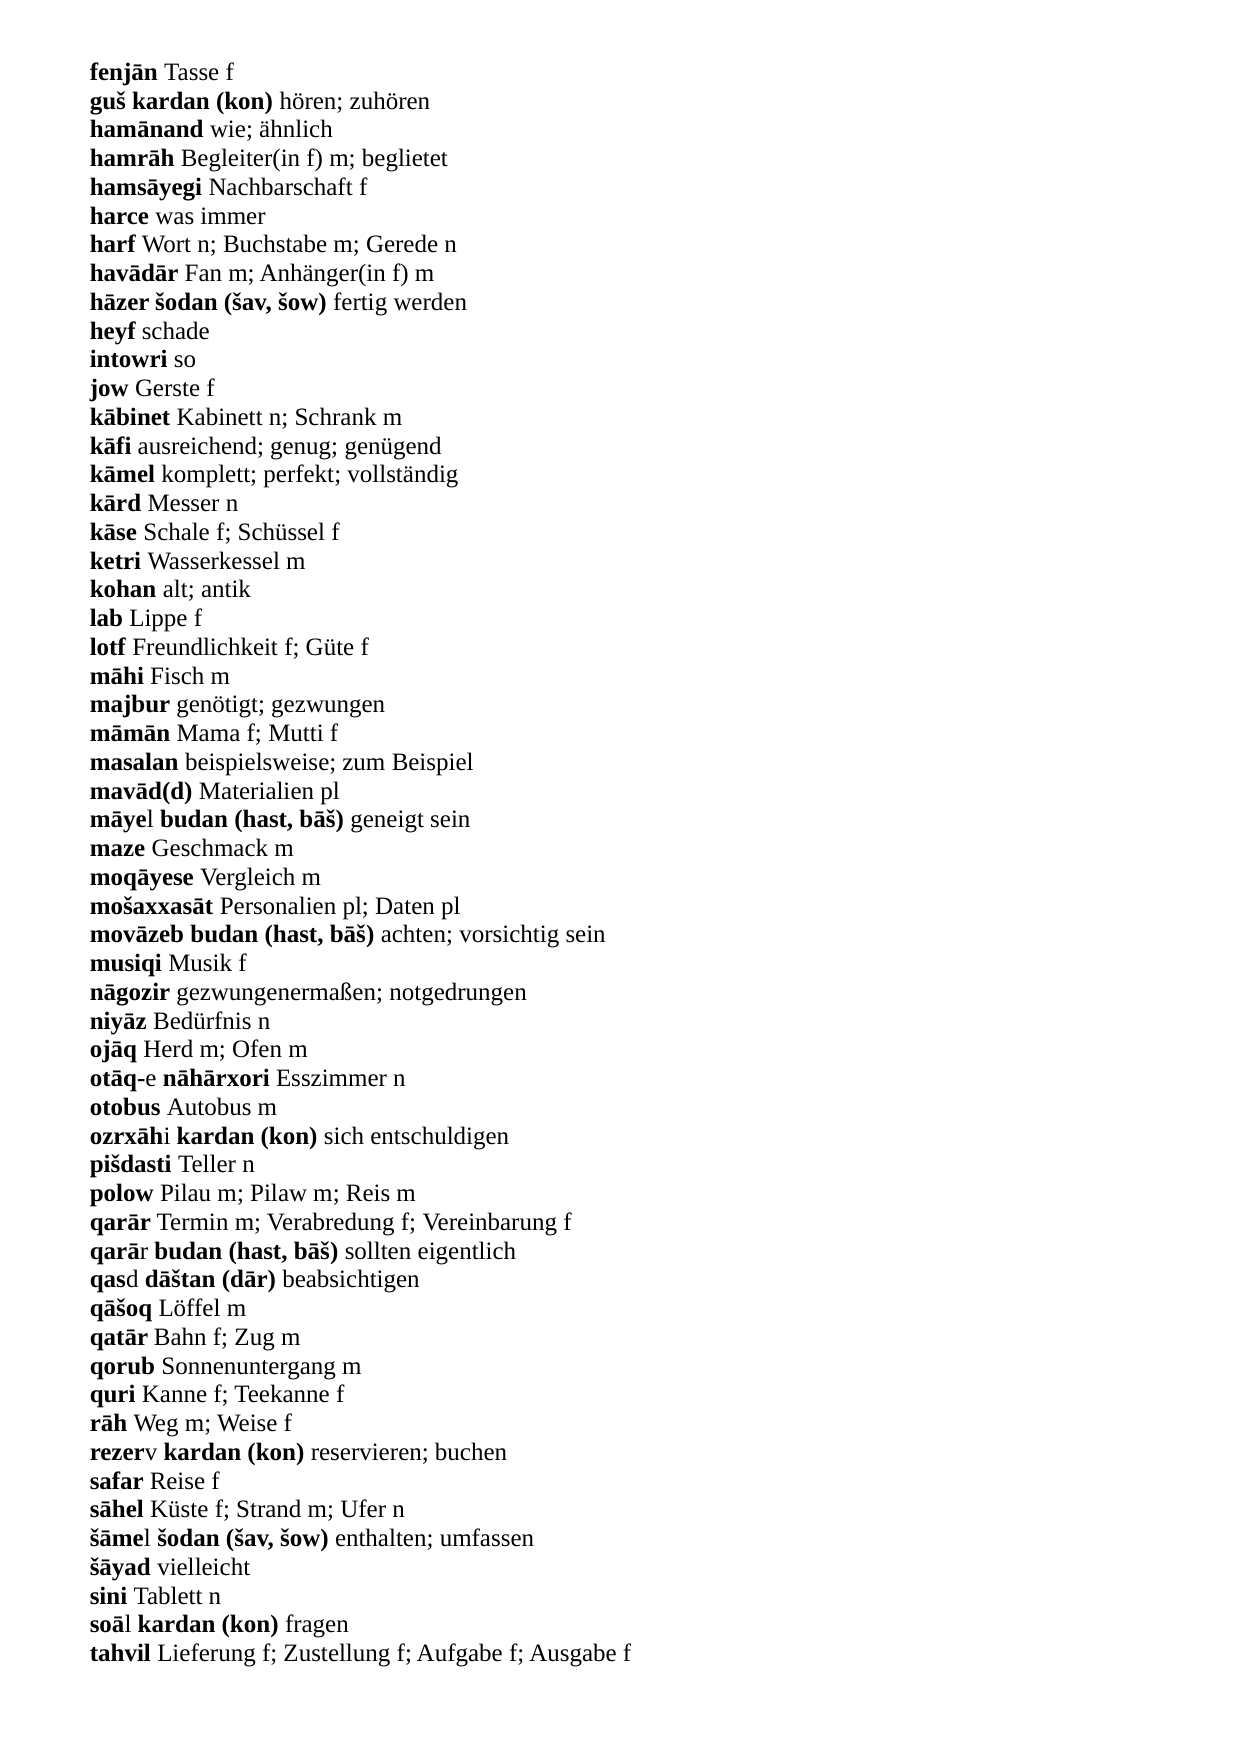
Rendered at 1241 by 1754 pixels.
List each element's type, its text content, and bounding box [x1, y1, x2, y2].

text ketri Wasserkessel m [89, 546, 1153, 574]
text kārd Messer n [89, 488, 1153, 517]
text fenjān Tasse f [89, 57, 1153, 86]
text qarār budan (hast, bāš) sollten eigentlich [89, 1236, 1153, 1264]
text kāfi ausreichend; genug; genügend [89, 431, 1153, 459]
text moqāyese Vergleich m [89, 862, 1153, 891]
text harce was immer [89, 201, 1153, 229]
text kābinet Kabinett n; Schrank m [89, 402, 1153, 431]
text guš kardan (kon) hören; zuhören [89, 86, 1153, 114]
text šāmel šodan (šav, šow) enthalten; umfassen [89, 1523, 1153, 1552]
text hamrāh Begleiter(in f) m; beglietet [89, 143, 1153, 172]
text otāq‐e nāhārxori Esszimmer n [89, 1063, 1153, 1092]
text kāse Schale f; Schüssel f [89, 517, 1153, 546]
text rāh Weg m; Weise f [89, 1408, 1153, 1437]
text niyāz Bedürfnis n [89, 1006, 1153, 1034]
text mošaxxasāt Personalien pl; Daten pl [89, 891, 1153, 919]
text qorub Sonnenuntergang m [89, 1351, 1153, 1379]
text qāšoq Löffel m [89, 1293, 1153, 1322]
text ozrxāhi kardan (kon) sich entschuldigen [89, 1121, 1153, 1149]
text havādār Fan m; Anhänger(in f) m [89, 258, 1153, 287]
text hamsāyegi Nachbarschaft f [89, 172, 1153, 201]
text hamānand wie; ähnlich [89, 114, 1153, 143]
text māyel budan (hast, bāš) geneigt sein [89, 804, 1153, 833]
text qatār Bahn f; Zug m [89, 1322, 1153, 1351]
text māmān Mama f; Mutti f [89, 718, 1153, 747]
text otobus Autobus m [89, 1092, 1153, 1121]
text quri Kanne f; Teekanne f [89, 1379, 1153, 1408]
text kāmel komplett; perfekt; vollständig [89, 459, 1153, 488]
text lab Lippe f [89, 603, 1153, 632]
text nāgozir gezwungenermaßen; notgedrungen [89, 977, 1153, 1006]
text safar Reise f [89, 1466, 1153, 1494]
text soāl kardan (kon) fragen [89, 1609, 1153, 1638]
text movāzeb budan (hast, bāš) achten; vorsichtig sein [89, 919, 1153, 948]
text kohan alt; antik [89, 574, 1153, 603]
text qasd dāštan (dār) beabsichtigen [89, 1264, 1153, 1293]
text musiqi Musik f [89, 948, 1153, 977]
text polow Pilau m; Pilaw m; Reis m [89, 1178, 1153, 1207]
text majbur genötigt; gezwungen [89, 689, 1153, 718]
text māhi Fisch m [89, 661, 1153, 689]
text masalan beispielsweise; zum Beispiel [89, 747, 1153, 776]
text sini Tablett n [89, 1581, 1153, 1609]
text jow Gerste f [89, 373, 1153, 402]
text šāyad vielleicht [89, 1552, 1153, 1581]
text ojāq Herd m; Ofen m [89, 1034, 1153, 1063]
text lotf Freundlichkeit f; Güte f [89, 632, 1153, 661]
text pišdasti Teller n [89, 1149, 1153, 1178]
text harf Wort n; Buchstabe m; Gerede n [89, 229, 1153, 258]
text rezerv kardan (kon) reservieren; buchen [89, 1437, 1153, 1466]
text heyf schade [89, 316, 1153, 344]
text qarār Termin m; Verabredung f; Vereinbarung f [89, 1207, 1153, 1236]
text hāzer šodan (šav, šow) fertig werden [89, 287, 1153, 316]
text sāhel Küste f; Strand m; Ufer n [89, 1494, 1153, 1523]
text maze Geschmack m [89, 833, 1153, 862]
text tahvil Lieferung f; Zustellung f; Aufgabe f; Ausgabe f [89, 1638, 1153, 1667]
text mavād(d) Materialien pl [89, 776, 1153, 804]
text intowri so [89, 344, 1153, 373]
